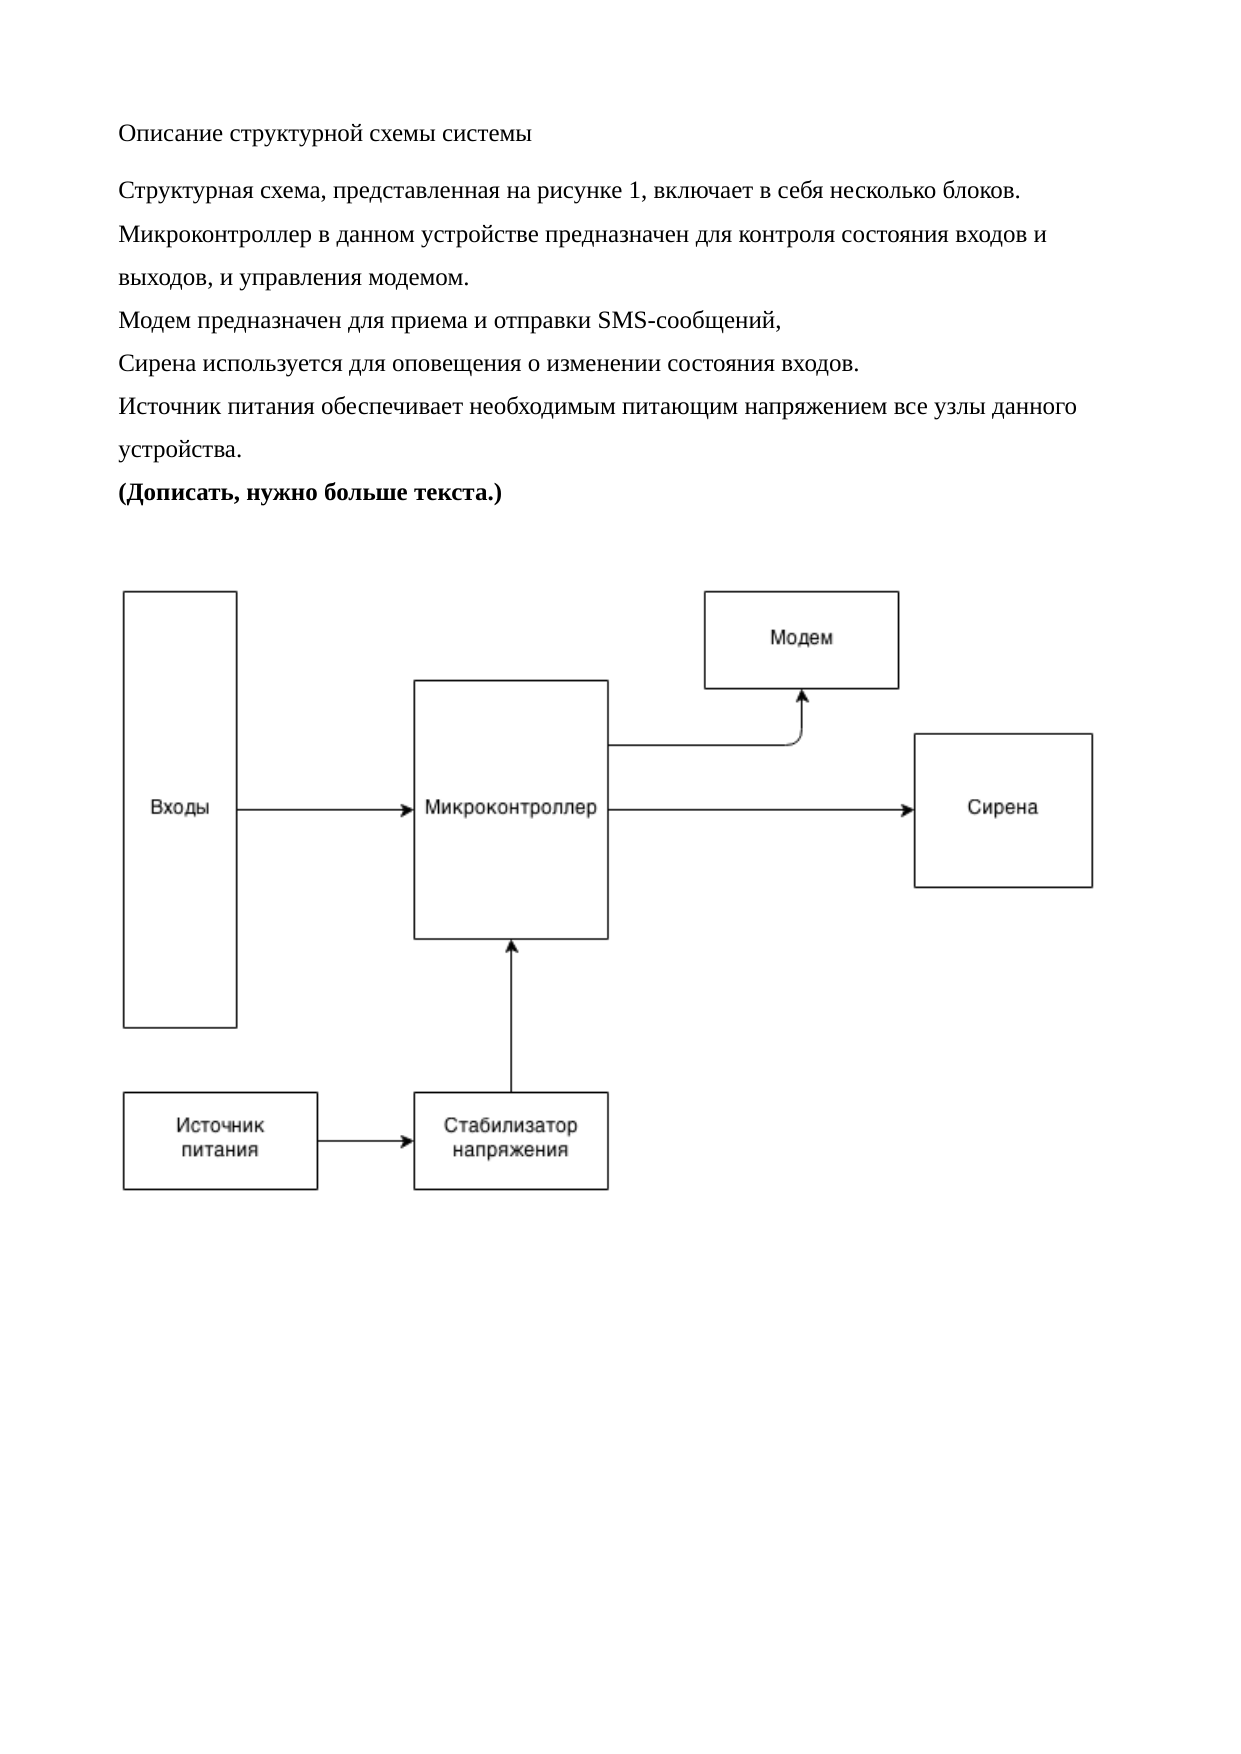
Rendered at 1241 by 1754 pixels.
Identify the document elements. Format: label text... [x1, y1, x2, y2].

text Сирена используется для оповещения о изменении состояния входов. [118, 348, 1092, 377]
text (Дописать, нужно больше текста.) [118, 477, 1092, 506]
picture [120, 588, 1095, 1197]
text Микроконтроллер в данном устройстве предназначен для контроля состояния входов и выходов, и управления модемом. [118, 219, 1092, 291]
text Структурная схема, представленная на рисунке 1, включает в себя несколько блоков. [118, 176, 1122, 204]
text Описание структурной схемы системы [118, 118, 1122, 147]
text Модем предназначен для приема и отправки SMS-сообщений, [118, 305, 1092, 334]
text Источник питания обеспечивает необходимым питающим напряжением все узлы данного устройства. [118, 391, 1092, 463]
